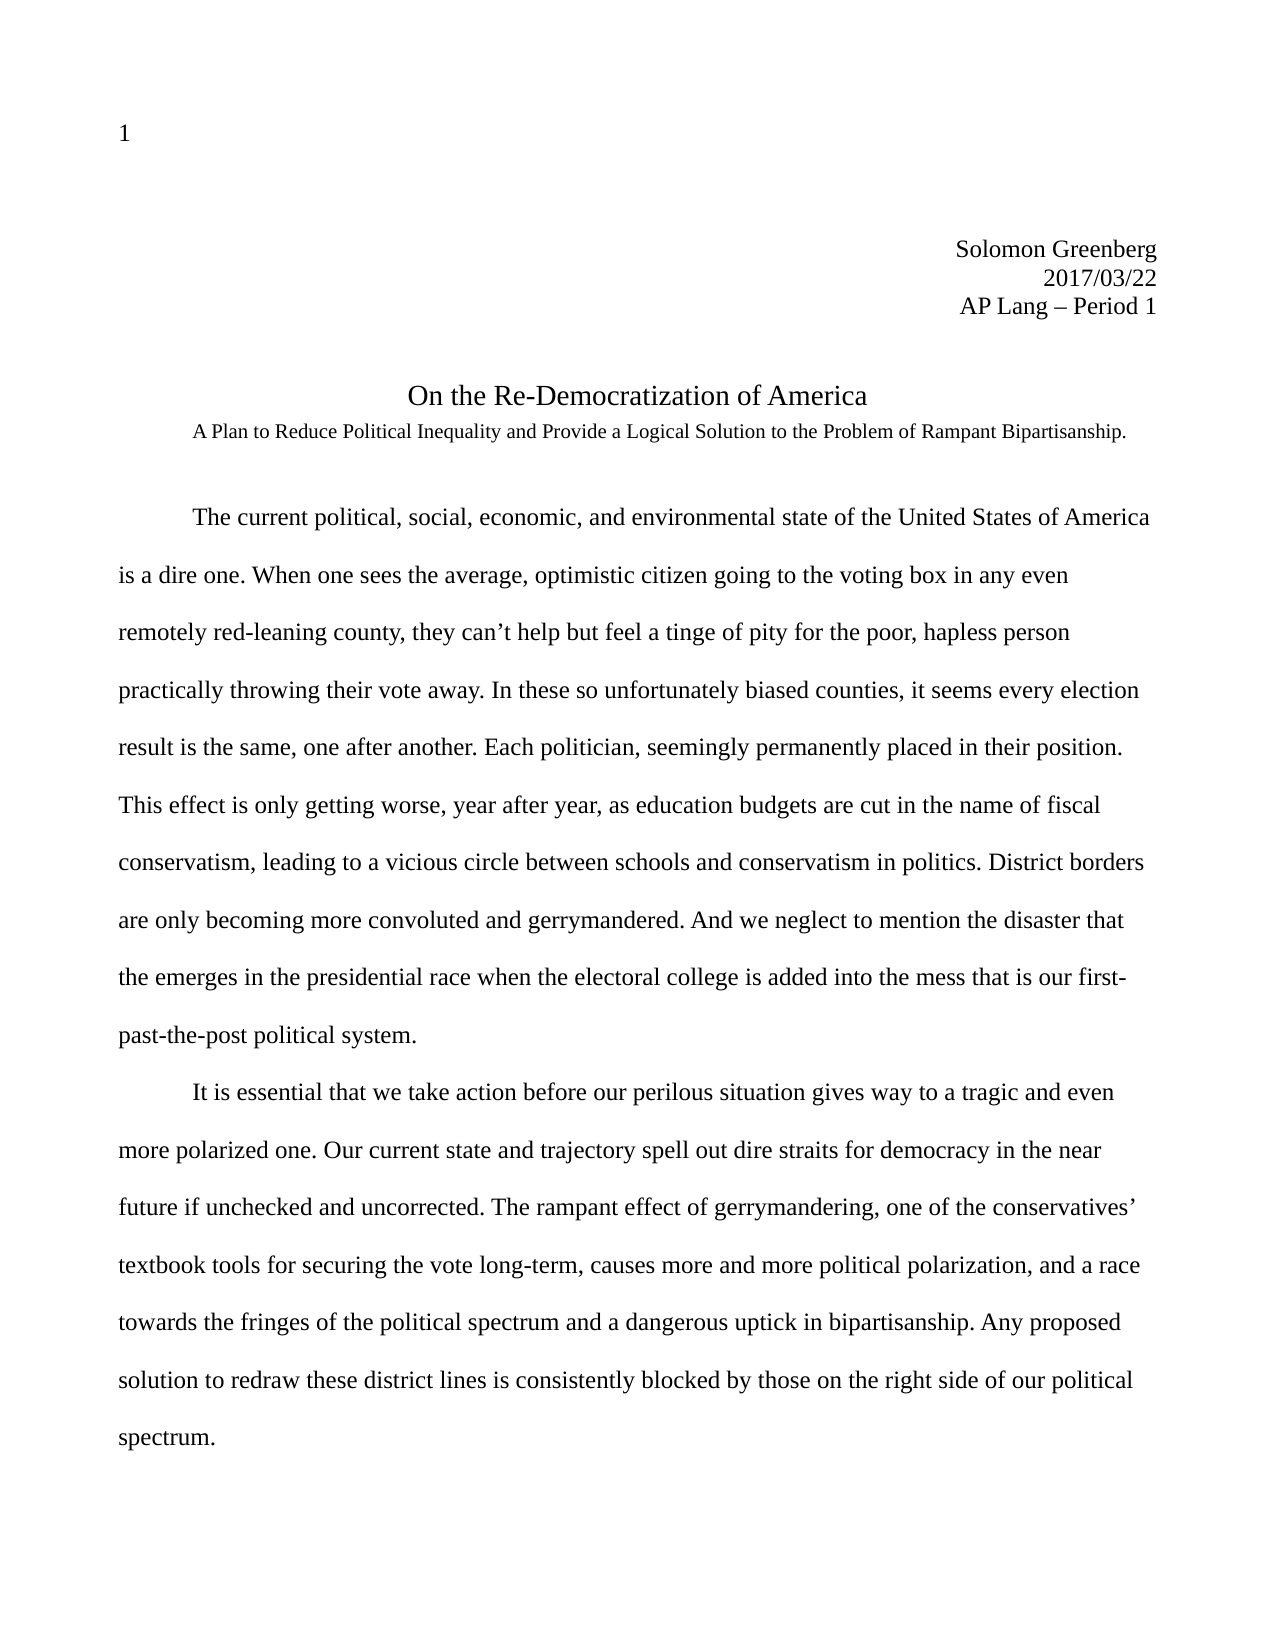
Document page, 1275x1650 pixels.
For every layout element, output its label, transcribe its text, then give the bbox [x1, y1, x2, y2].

text On the Re-Democratization of America [118, 378, 1157, 411]
text It is essential that we take action before our perilous situation gives way to a tragic and even more polarized one. Our current state and trajectory spell out dire straits for democracy in the near future if unchecked and uncorrected. The rampant effect of gerrymandering, one of the conservatives’ textbook tools for securing the vote long-term, causes more and more political polarization, and a race towards the fringes of the political spectrum and a dangerous uptick in bipartisanship. Any proposed solution to redraw these district lines is consistently blocked by those on the right side of our political spectrum. [118, 1077, 1157, 1451]
text 2017/03/22 [118, 263, 1157, 291]
text A Plan to Reduce Political Inequality and Provide a Logical Solution to the Problem of Rampant Bipartisanship. [118, 411, 1157, 445]
text AP Lang – Period 1 [118, 291, 1157, 320]
text Solomon Greenberg [118, 234, 1157, 263]
text The current political, social, economic, and environmental state of the United States of America is a dire one. When one sees the average, optimistic citizen going to the voting box in any even remotely red-leaning county, they can’t help but feel a tinge of pity for the poor, hapless person practically throwing their vote away. In these so unfortunately biased counties, it seems every election result is the same, one after another. Each politician, seemingly permanently placed in their position. This effect is only getting worse, year after year, as education budgets are cut in the name of fiscal conservatism, leading to a vicious circle between schools and conservatism in politics. District borders are only becoming more convoluted and gerrymandered. And we neglect to mention the disaster that the emerges in the presidential race when the electoral college is added into the mess that is our first-past-the-post political system. [118, 502, 1157, 1048]
